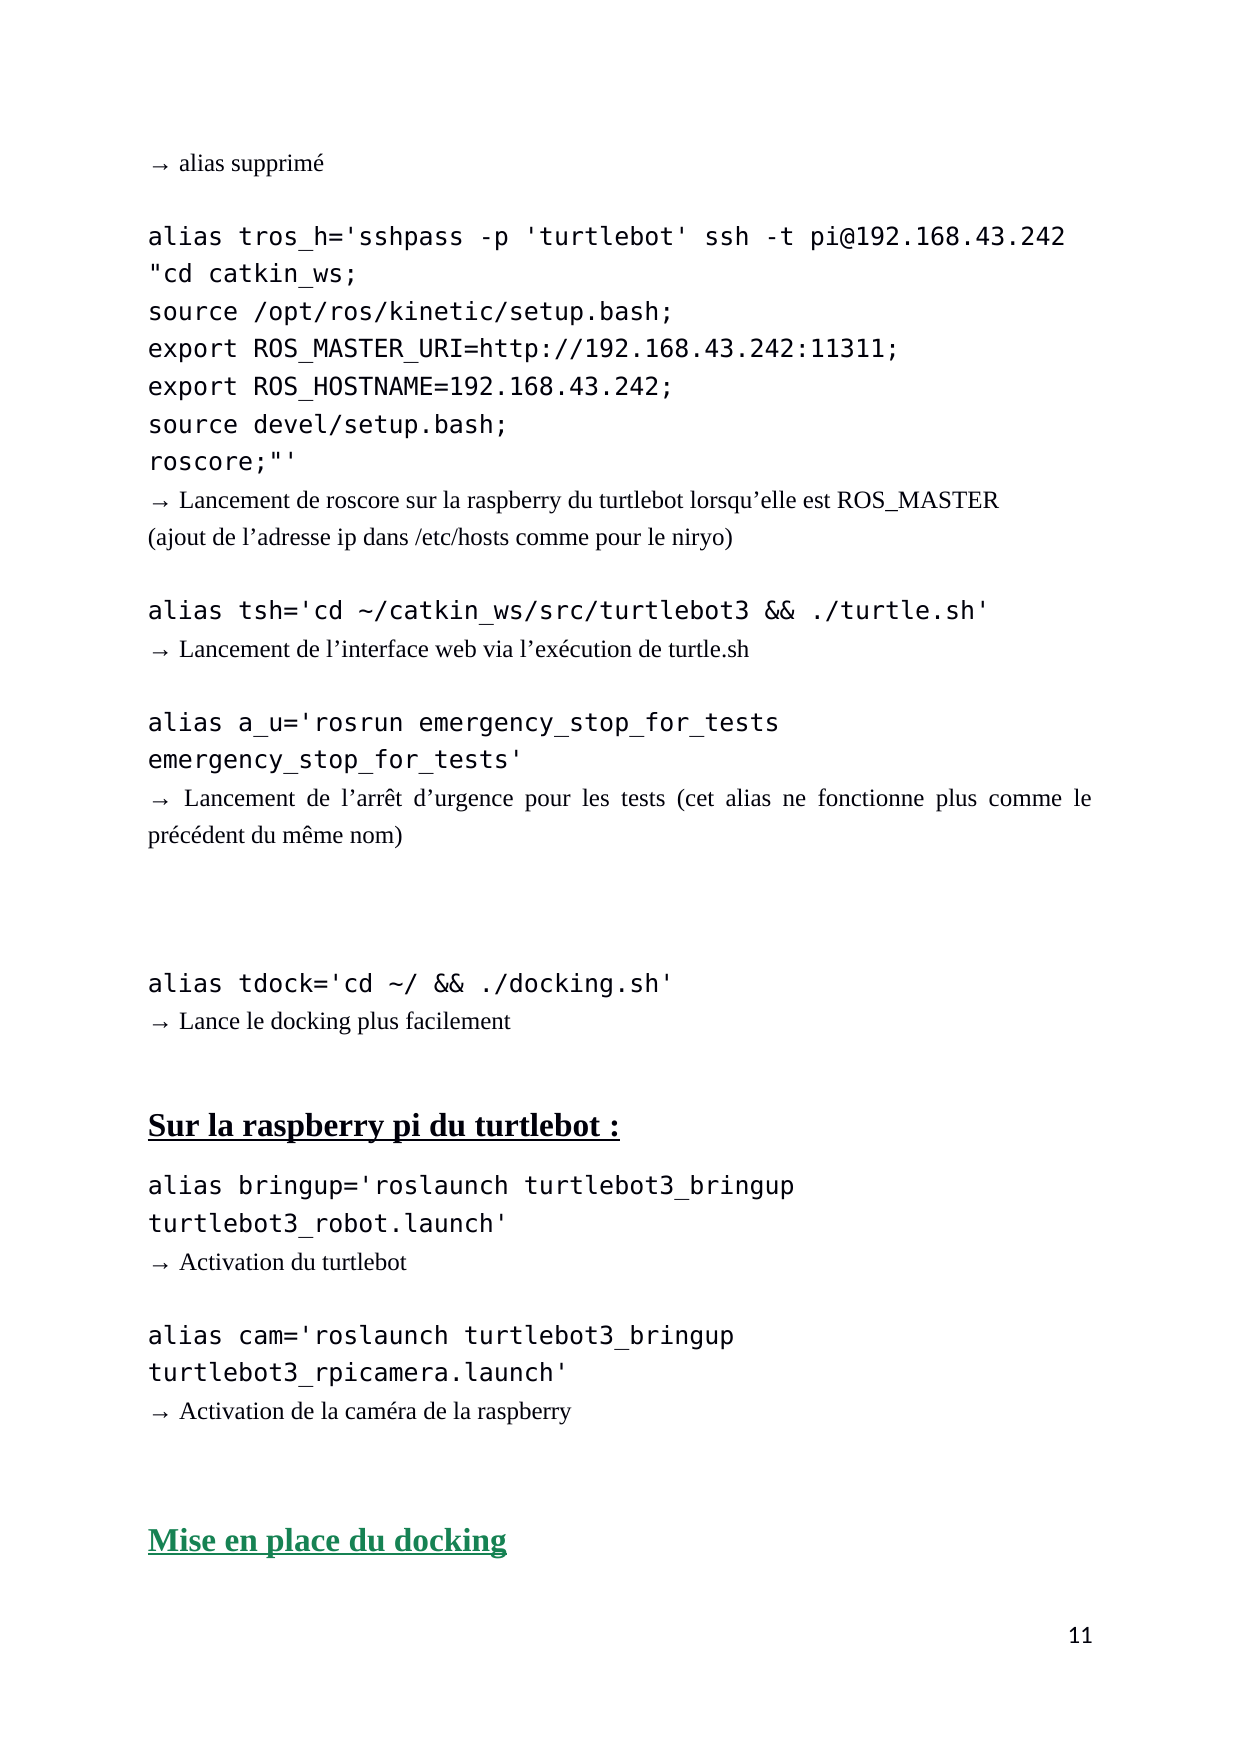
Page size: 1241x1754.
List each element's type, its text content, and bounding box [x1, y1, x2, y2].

text → Activation du turtlebot [148, 1247, 1092, 1276]
text source /opt/ros/kinetic/setup.bash; [148, 297, 1092, 326]
text roscore;"' [148, 447, 1092, 477]
text → Lancement de l’arrêt d’urgence pour les tests (cet alias ne fonctionne plus comme le précédent du même nom) [148, 783, 1092, 849]
text export ROS_HOSTNAME=192.168.43.242; [148, 372, 1092, 401]
text source devel/setup.bash; [148, 410, 1092, 439]
text alias tdock='cd ~/ && ./docking.sh' [148, 969, 1092, 998]
text (ajout de l’adresse ip dans /etc/hosts comme pour le niryo) [148, 522, 1092, 551]
text alias bringup='roslaunch turtlebot3_bringup turtlebot3_robot.launch' [148, 1172, 1092, 1238]
text alias a_u='rosrun emergency_stop_for_tests emergency_stop_for_tests' [148, 708, 1092, 775]
text → Lancement de roscore sur la raspberry du turtlebot lorsqu’elle est ROS_MASTER [148, 485, 1092, 514]
text Sur la raspberry pi du turtlebot : [148, 1106, 1092, 1144]
text → Lance le docking plus facilement [148, 1006, 1092, 1035]
text → alias supprimé [148, 148, 1092, 176]
text alias tsh='cd ~/catkin_ws/src/turtlebot3 && ./turtle.sh' [148, 596, 1092, 626]
text → Activation de la caméra de la raspberry [148, 1396, 1092, 1425]
text alias tros_h='sshpass -p 'turtlebot' ssh -t pi@192.168.43.242 "cd catkin_ws; [148, 222, 1092, 289]
text Mise en place du docking [148, 1520, 1092, 1559]
text → Lancement de l’interface web via l’exécution de turtle.sh [148, 634, 1092, 663]
text export ROS_MASTER_URI=http://192.168.43.242:11311; [148, 335, 1092, 364]
text alias cam='roslaunch turtlebot3_bringup turtlebot3_rpicamera.launch' [148, 1321, 1092, 1388]
